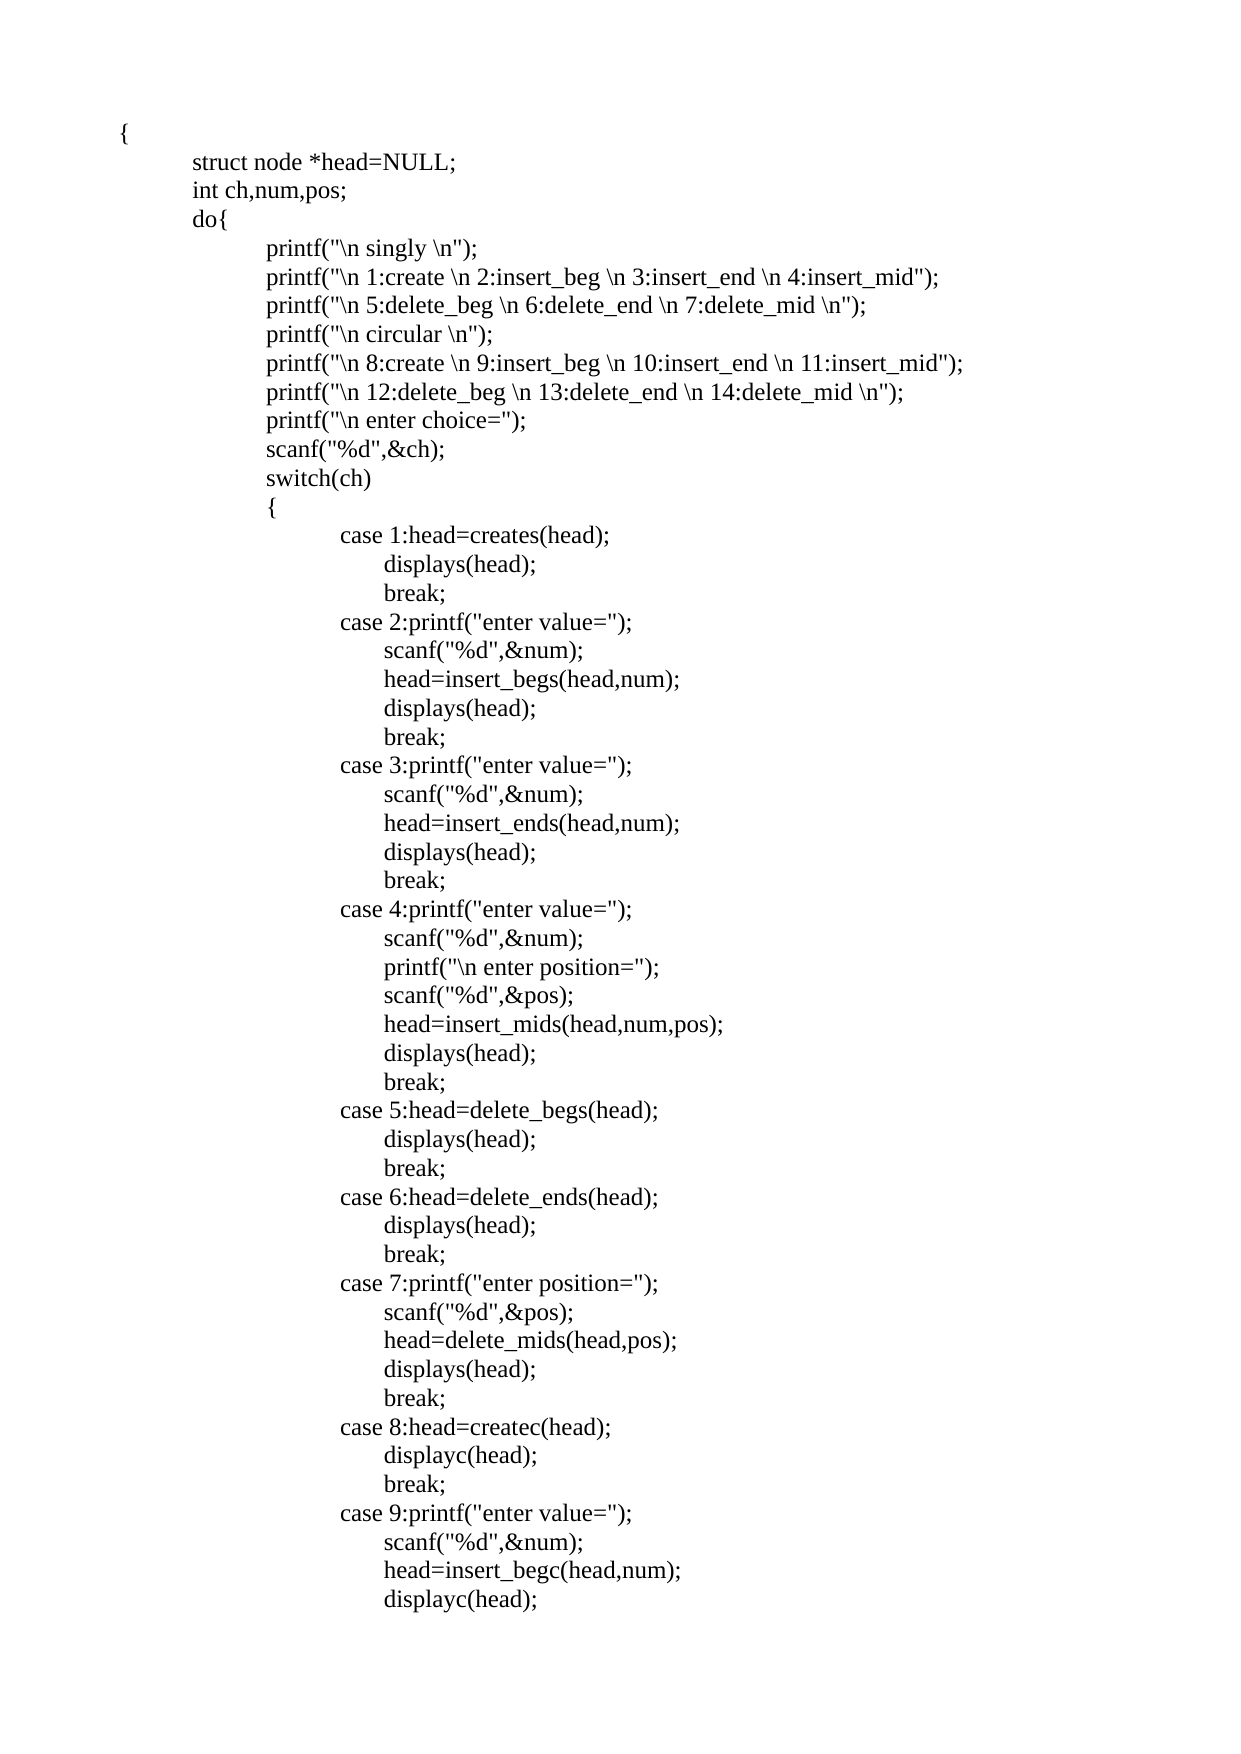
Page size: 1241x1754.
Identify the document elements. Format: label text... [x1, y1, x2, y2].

text case 2:printf("enter value="); [118, 607, 1122, 636]
text break; [118, 1469, 1122, 1498]
text head=insert_mids(head,num,pos); [118, 1009, 1122, 1038]
text case 5:head=delete_begs(head); [118, 1096, 1122, 1124]
text break; [118, 1067, 1122, 1096]
text case 4:printf("enter value="); [118, 894, 1122, 923]
text displays(head); [118, 1038, 1122, 1067]
text { [118, 492, 1122, 521]
text displays(head); [118, 1124, 1122, 1153]
text scanf("%d",&ch); [118, 434, 1122, 463]
text break; [118, 578, 1122, 607]
text displays(head); [118, 1354, 1122, 1383]
text { [118, 118, 1122, 147]
text head=insert_begs(head,num); [118, 664, 1122, 693]
text scanf("%d",&num); [118, 636, 1122, 664]
text scanf("%d",&pos); [118, 1297, 1122, 1326]
text displays(head); [118, 549, 1122, 578]
text displays(head); [118, 1211, 1122, 1239]
text break; [118, 1153, 1122, 1182]
text break; [118, 722, 1122, 751]
text switch(ch) [118, 463, 1122, 492]
text head=insert_begc(head,num); [118, 1556, 1122, 1584]
text printf("\n enter choice="); [118, 406, 1122, 434]
text case 8:head=createc(head); [118, 1412, 1122, 1441]
text printf("\n singly \n"); [118, 233, 1122, 262]
text case 3:printf("enter value="); [118, 751, 1122, 779]
text scanf("%d",&pos); [118, 981, 1122, 1009]
text head=delete_mids(head,pos); [118, 1326, 1122, 1354]
text head=insert_ends(head,num); [118, 808, 1122, 837]
text printf("\n circular \n"); [118, 319, 1122, 348]
text displayc(head); [118, 1584, 1122, 1613]
text int ch,num,pos; [118, 176, 1122, 204]
text struct node *head=NULL; [118, 147, 1122, 176]
text displayc(head); [118, 1441, 1122, 1469]
text scanf("%d",&num); [118, 923, 1122, 952]
text case 9:printf("enter value="); [118, 1498, 1122, 1527]
text break; [118, 1383, 1122, 1412]
text scanf("%d",&num); [118, 1527, 1122, 1556]
text break; [118, 866, 1122, 894]
text displays(head); [118, 693, 1122, 722]
text displays(head); [118, 837, 1122, 866]
text printf("\n 1:create \n 2:insert_beg \n 3:insert_end \n 4:insert_mid"); [118, 262, 1122, 291]
text scanf("%d",&num); [118, 779, 1122, 808]
text printf("\n 5:delete_beg \n 6:delete_end \n 7:delete_mid \n"); [118, 291, 1122, 319]
text case 7:printf("enter position="); [118, 1268, 1122, 1297]
text printf("\n 8:create \n 9:insert_beg \n 10:insert_end \n 11:insert_mid"); [118, 348, 1122, 377]
text case 6:head=delete_ends(head); [118, 1182, 1122, 1211]
text printf("\n enter position="); [118, 952, 1122, 981]
text do{ [118, 204, 1122, 233]
text printf("\n 12:delete_beg \n 13:delete_end \n 14:delete_mid \n"); [118, 377, 1122, 406]
text case 1:head=creates(head); [118, 521, 1122, 549]
text break; [118, 1239, 1122, 1268]
